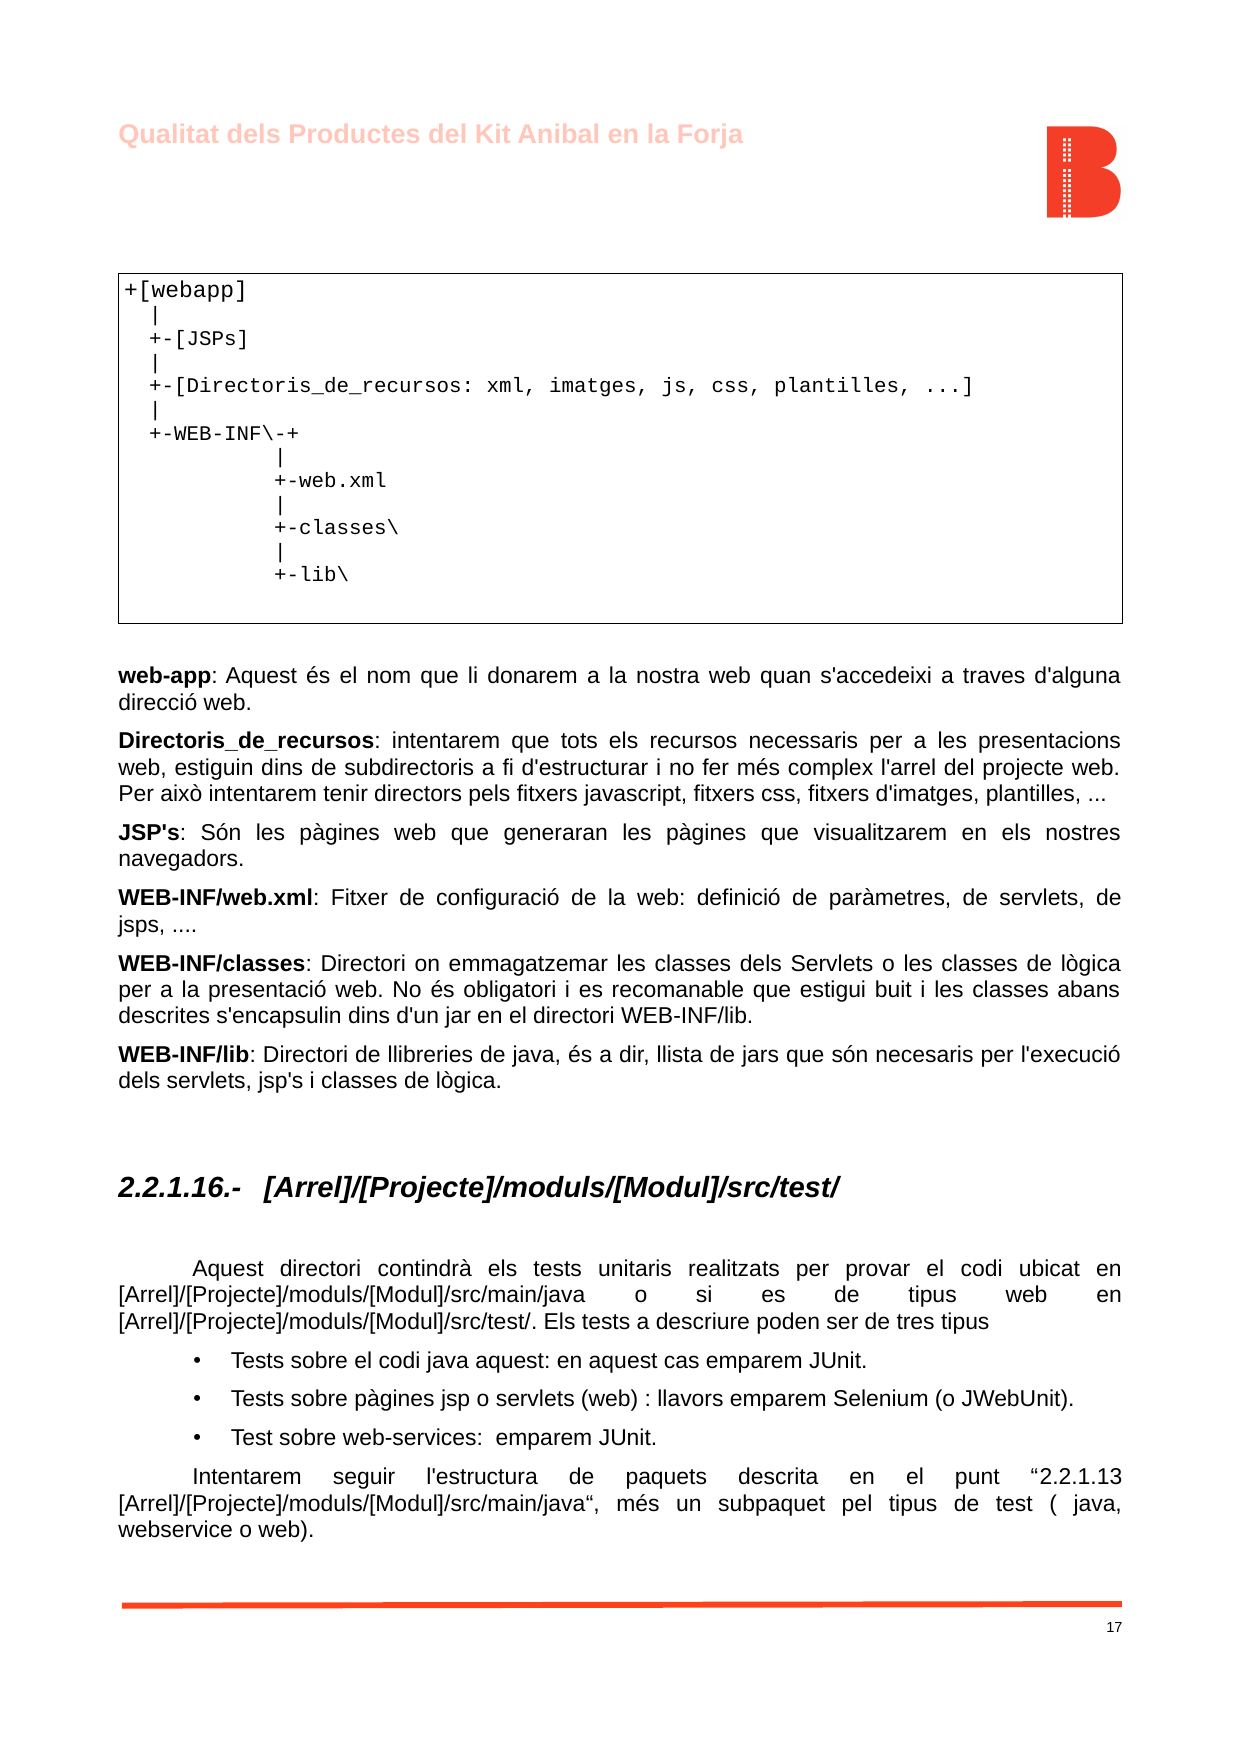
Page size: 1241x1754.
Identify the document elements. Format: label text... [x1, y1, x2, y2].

list Tests sobre el codi java aquest: en aquest cas emparem JUnit. [193, 1347, 1122, 1373]
text WEB-INF/lib: Directori de llibreries de java, és a dir, llista de jars que són necesaris per l'execució dels servlets, jsp's i classes de lògica. [118, 1041, 1122, 1094]
text WEB-INF/web.xml: Fitxer de configuració de la web: definició de paràmetres, de servlets, de jsps, .... [118, 884, 1122, 937]
text Aquest directori contindrà els tests unitaris realitzats per provar el codi ubicat en [Arrel]/[Projecte]/moduls/[Modul]/src/main/java o si es de tipus web en [Arrel]/[Projecte]/moduls/[Modul]/src/test/. Els tests a descriure poden ser de tres tipus [118, 1255, 1122, 1334]
list Tests sobre pàgines jsp o servlets (web) : llavors emparem Selenium (o JWebUnit). [193, 1385, 1122, 1412]
text Intentarem seguir l'estructura de paquets descrita en el punt “2.2.1.13 [Arrel]/[Projecte]/moduls/[Modul]/src/main/java“, més un subpaquet pel tipus de test ( java, webservice o web). [118, 1463, 1122, 1542]
picture [1036, 124, 1130, 221]
subtitle [Arrel]/[Projecte]/moduls/[Modul]/src/test/ [118, 1170, 1122, 1204]
text Directoris_de_recursos: intentarem que tots els recursos necessaris per a les presentacions web, estiguin dins de subdirectoris a fi d'estructurar i no fer més complex l'arrel del projecte web. Per això intentarem tenir directors pels fitxers javascript, fitxers css, fitxers d'imatges, plantilles, ... [118, 727, 1122, 807]
list Test sobre web-services: emparem JUnit. [193, 1424, 1122, 1451]
table_header +[webapp] | +-[JSPs] | +-[Directoris_de_recursos: xml, imatges, js, css, plantilles, ...] | +-WEB-INF\-+ | +-web.xml | +-classes\ | +-lib\ [119, 274, 1122, 623]
text JSP's: Són les pàgines web que generaran les pàgines que visualitzarem en els nostres navegadors. [118, 819, 1122, 872]
text web-app: Aquest és el nom que li donarem a la nostra web quan s'accedeixi a traves d'alguna direcció web. [118, 662, 1122, 715]
text WEB-INF/classes: Directori on emmagatzemar les classes dels Servlets o les classes de lògica per a la presentació web. No és obligatori i es recomanable que estigui buit i les classes abans descrites s'encapsulin dins d'un jar en el directori WEB-INF/lib. [118, 949, 1122, 1028]
